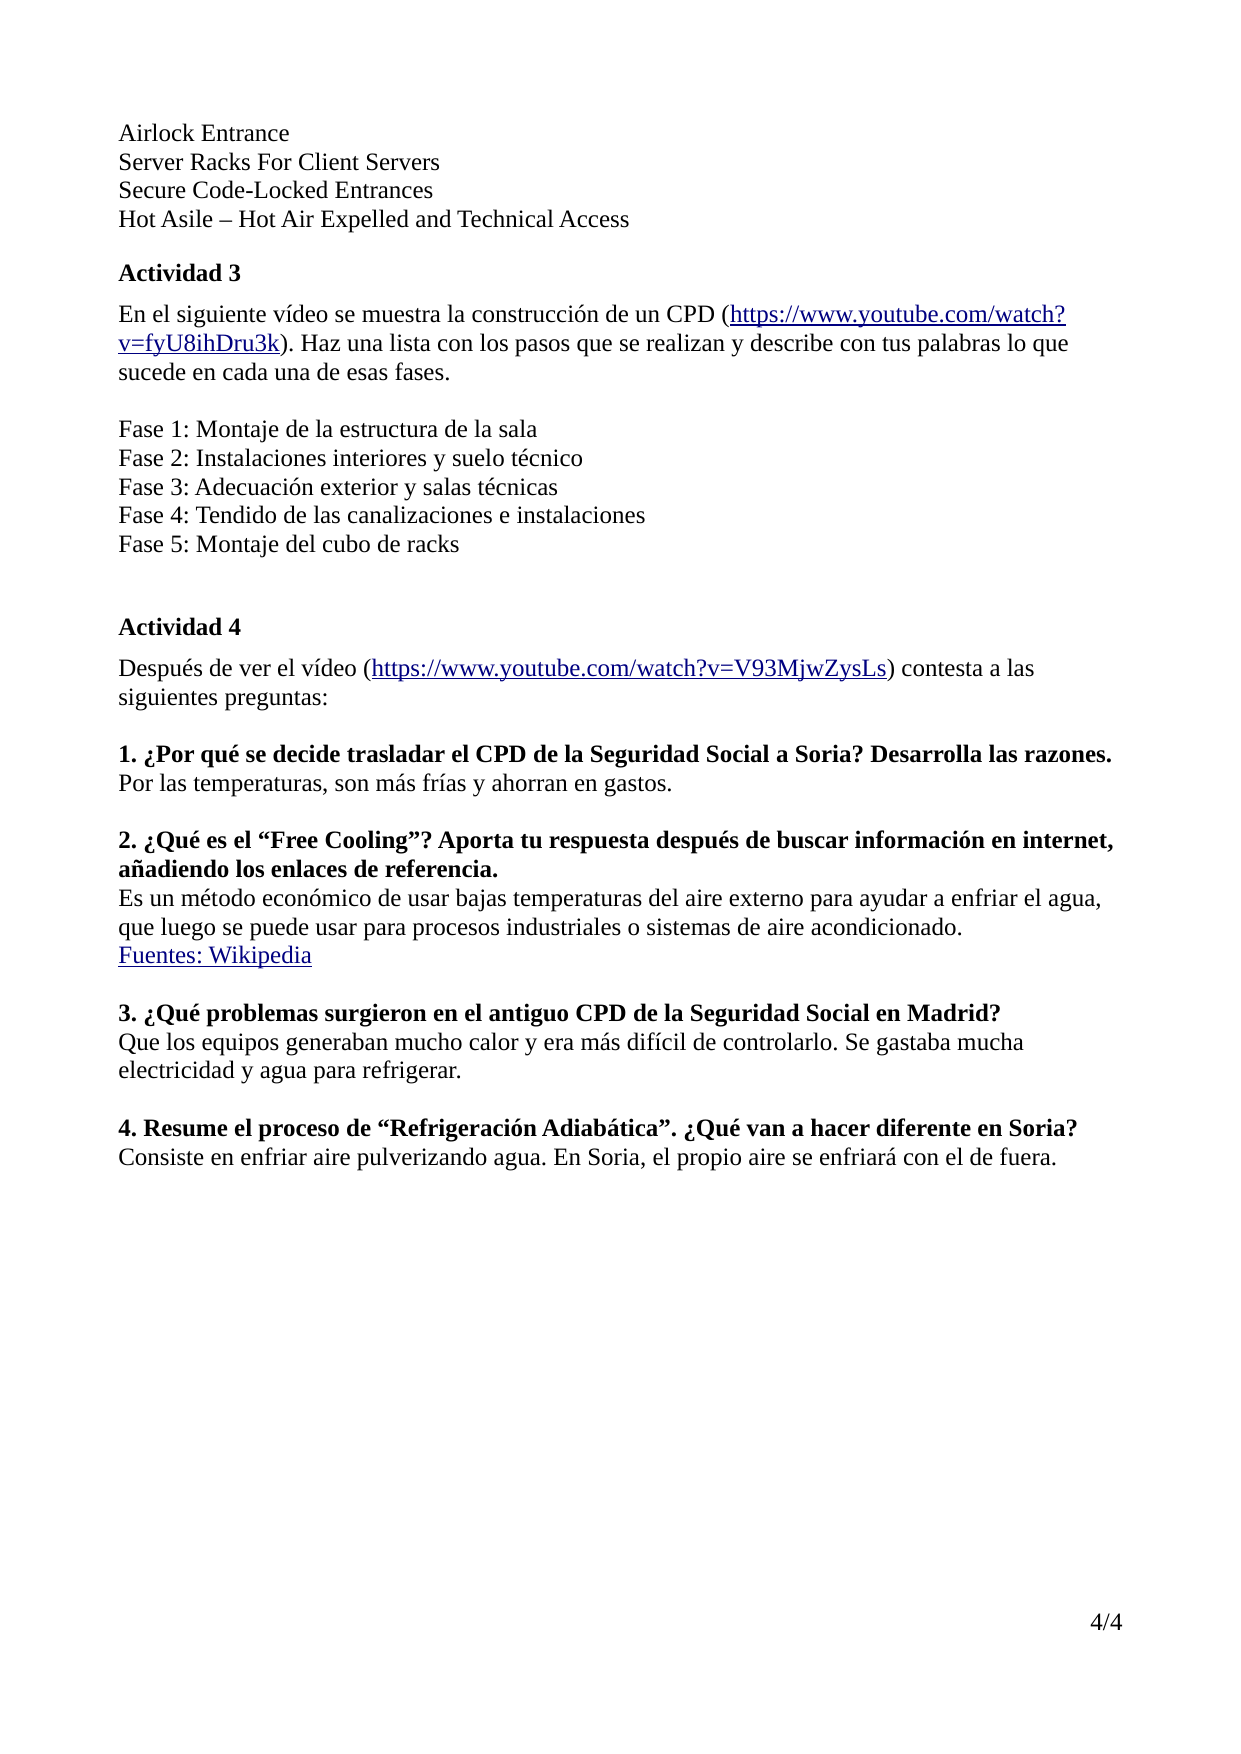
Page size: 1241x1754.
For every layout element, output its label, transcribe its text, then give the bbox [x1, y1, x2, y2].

text Fase 3: Adecuación exterior y salas técnicas [118, 472, 1122, 501]
text Hot Asile – Hot Air Expelled and Technical Access [118, 204, 1122, 233]
text Fase 2: Instalaciones interiores y suelo técnico [118, 443, 1122, 472]
text 4. Resume el proceso de “Refrigeración Adiabática”. ¿Qué van a hacer diferente en Soria? [118, 1113, 1122, 1142]
text Fase 4: Tendido de las canalizaciones e instalaciones [118, 501, 1122, 529]
text 1. ¿Por qué se decide trasladar el CPD de la Seguridad Social a Soria? Desarrolla las razones. [118, 739, 1122, 768]
text Fase 5: Montaje del cubo de racks [118, 529, 1122, 558]
text Fase 1: Montaje de la estructura de la sala [118, 414, 1122, 443]
text 3. ¿Qué problemas surgieron en el antiguo CPD de la Seguridad Social en Madrid? [118, 998, 1122, 1027]
text Airlock Entrance [118, 118, 1122, 147]
text Secure Code-Locked Entrances [118, 176, 1122, 204]
text Por las temperaturas, son más frías y ahorran en gastos. [118, 768, 1122, 797]
text Que los equipos generaban mucho calor y era más difícil de controlarlo. Se gastaba mucha electricidad y agua para refrigerar. [118, 1027, 1122, 1084]
text Server Racks For Client Servers [118, 147, 1122, 176]
text Consiste en enfriar aire pulverizando agua. En Soria, el propio aire se enfriará con el de fuera. [118, 1142, 1122, 1171]
subtitle Actividad 4 [118, 612, 1122, 641]
text 2. ¿Qué es el “Free Cooling”? Aporta tu respuesta después de buscar información en internet, añadiendo los enlaces de referencia. [118, 826, 1122, 883]
text Después de ver el vídeo (https://www.youtube.com/watch?v=V93MjwZysLs) contesta a las siguientes preguntas: [118, 653, 1122, 711]
text En el siguiente vídeo se muestra la construcción de un CPD (https://www.youtube.com/watch?v=fyU8ihDru3k). Haz una lista con los pasos que se realizan y describe con tus palabras lo que sucede en cada una de esas fases. [118, 299, 1122, 386]
subtitle Actividad 3 [118, 258, 1122, 287]
text Es un método económico de usar bajas temperaturas del aire externo para ayudar a enfriar el agua, que luego se puede usar para procesos industriales o sistemas de aire acondicionado. Fuentes: Wikipedia [118, 883, 1122, 969]
